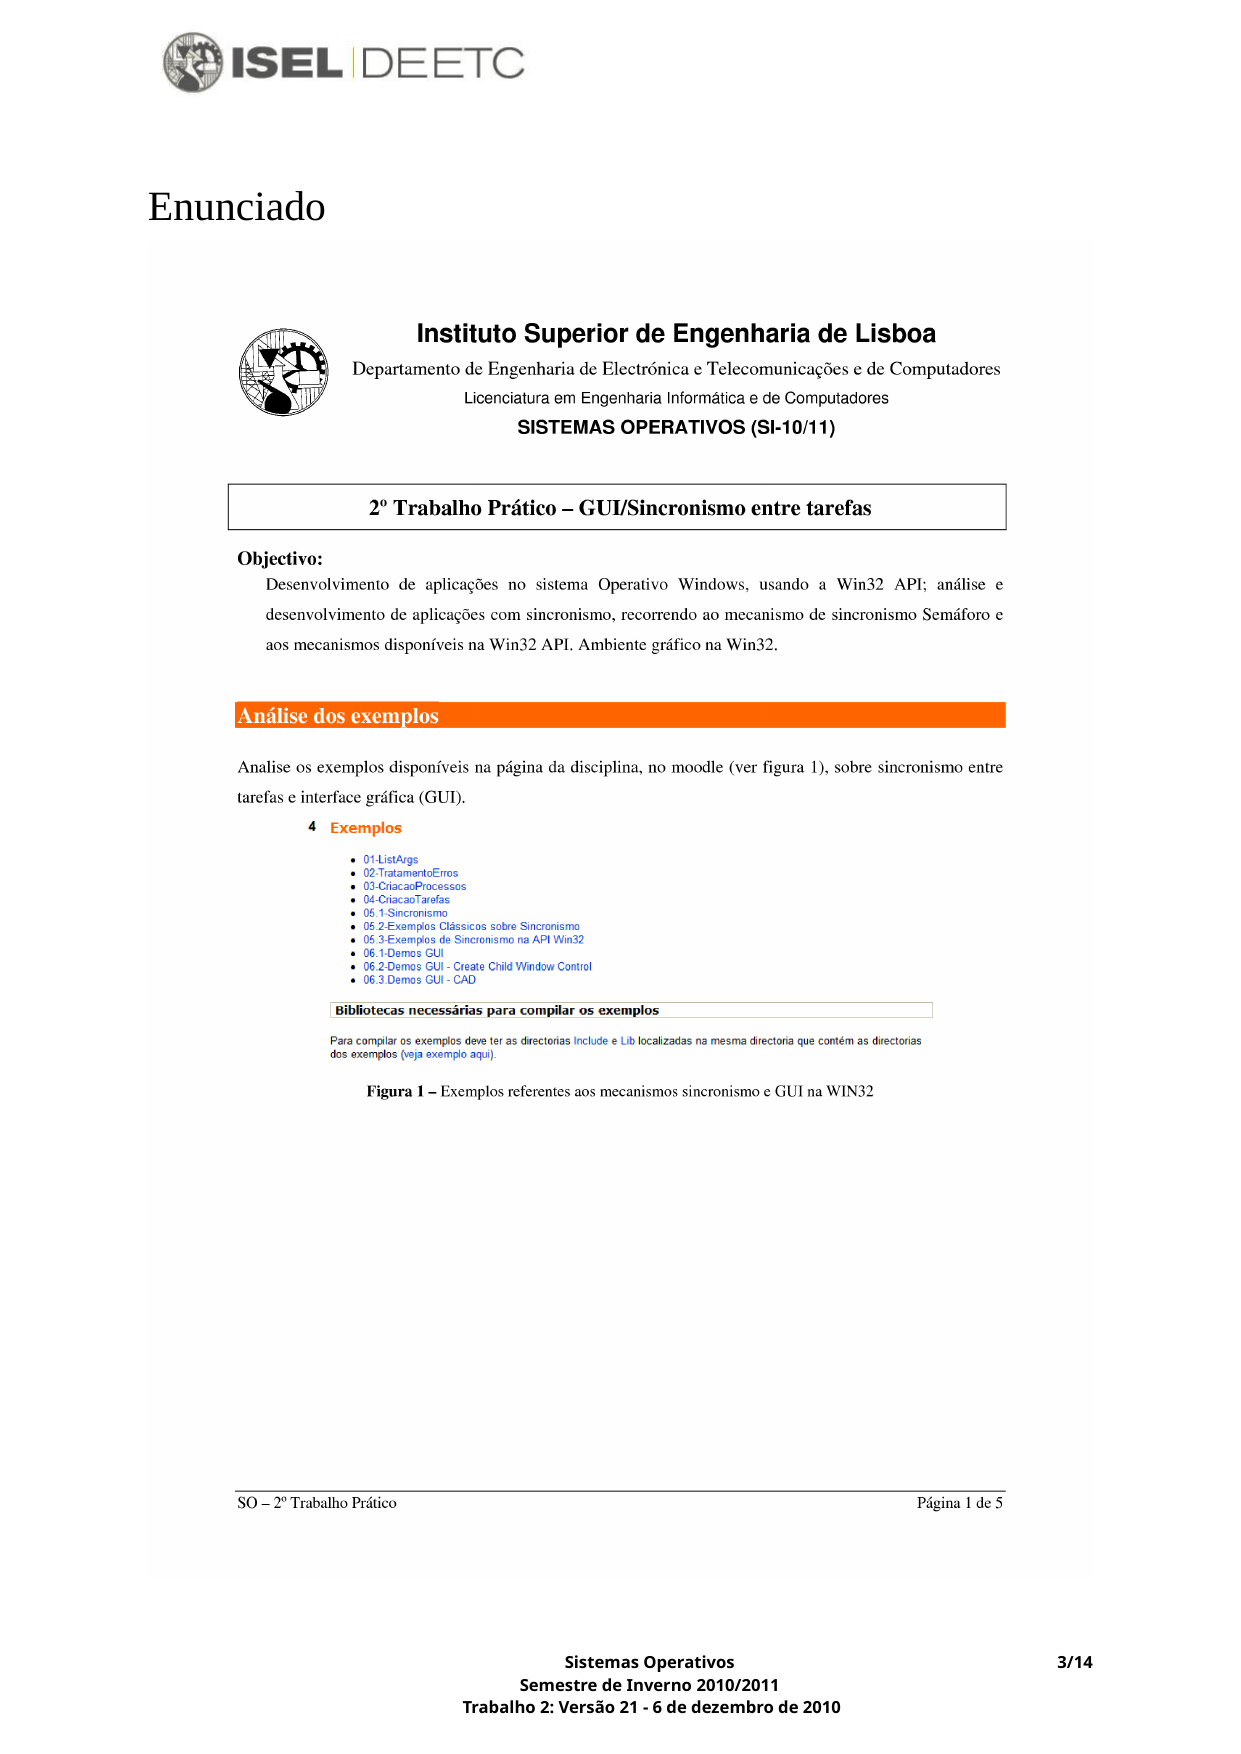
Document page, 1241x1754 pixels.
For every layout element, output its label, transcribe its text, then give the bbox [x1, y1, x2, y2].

picture [153, 17, 555, 118]
picture [147, 241, 1093, 1579]
subtitle Enunciado [148, 181, 1093, 229]
